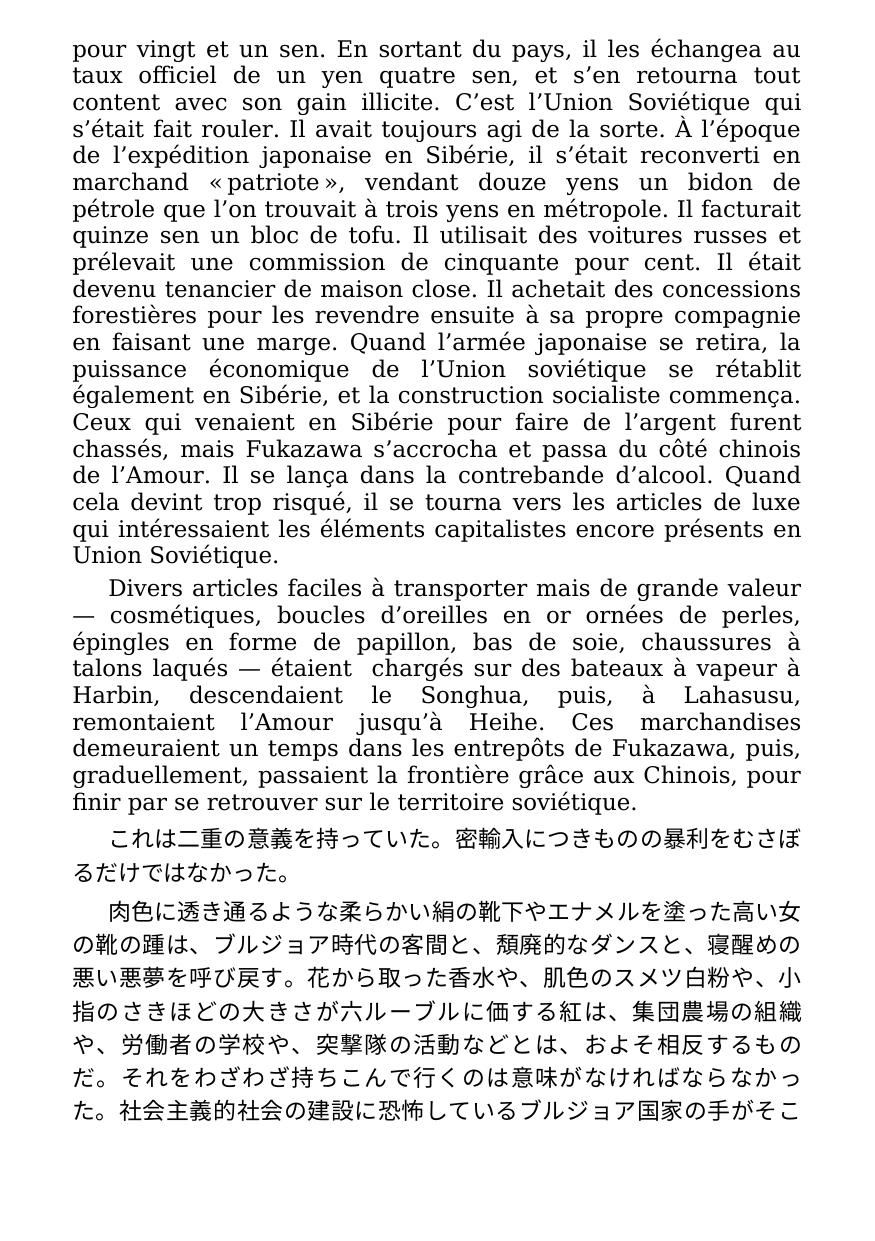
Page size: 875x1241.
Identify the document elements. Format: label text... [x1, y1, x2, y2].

text 肉色に透き通るような柔らかい絹の靴下やエナメルを塗った高い女の靴の踵は、ブルジョア時代の客間と、頽廃的なダンスと、寝醒めの悪い悪夢を呼び戻す。花から取った香水や、肌色のスメツ白粉や、小指のさきほどの大きさが六ルーブルに価する紅は、集団農場の組織や、労働者の学校や、突撃隊の活動などとは、およそ相反するものだ。それをわざわざ持ちこんで行くのは意味がなければならなかった。社会主義的社会の建設に恐怖しているブルジョア国家の手がそこ [72, 894, 802, 1126]
text Divers articles faciles à transporter mais de grande valeur — cosmétiques, boucles d’oreilles en or ornées de perles, épingles en forme de papillon, bas de soie, chaussures à talons laqués — étaient chargés sur des bateaux à vapeur à Harbin, descendaient le Songhua, puis, à Lahasusu, remontaient l’Amour jusqu’à Heihe. Ces marchandises demeuraient un temps dans les entrepôts de Fukazawa, puis, graduellement, passaient la frontière grâce aux Chinois, pour finir par se retrouver sur le territoire soviétique. [72, 575, 802, 815]
text これは二重の意義を持っていた。密輸入につきものの暴利をむさぼるだけではなかった。 [72, 821, 802, 888]
text pour vingt et un sen. En sortant du pays, il les échangea au taux officiel de un yen quatre sen, et s’en retourna tout content avec son gain illicite. C’est l’Union Soviétique qui s’était fait rouler. Il avait toujours agi de la sorte. À l’époque de l’expédition japonaise en Sibérie, il s’était reconverti en marchand « patriote », vendant douze yens un bidon de pétrole que l’on trouvait à trois yens en métropole. Il facturait quinze sen un bloc de tofu. Il utilisait des voitures russes et prélevait une commission de cinquante pour cent. Il était devenu tenancier de maison close. Il achetait des concessions forestières pour les revendre ensuite à sa propre compagnie en faisant une marge. Quand l’armée japonaise se retira, la puissance économique de l’Union soviétique se rétablit également en Sibérie, et la construction socialiste commença. Ceux qui venaient en Sibérie pour faire de l’argent furent chassés, mais Fukazawa s’accrocha et passa du côté chinois de l’Amour. Il se lança dans la contrebande d’alcool. Quand cela devint trop risqué, il se tourna vers les articles de luxe qui intéressaient les éléments capitalistes encore présents en Union Soviétique. [72, 36, 802, 569]
